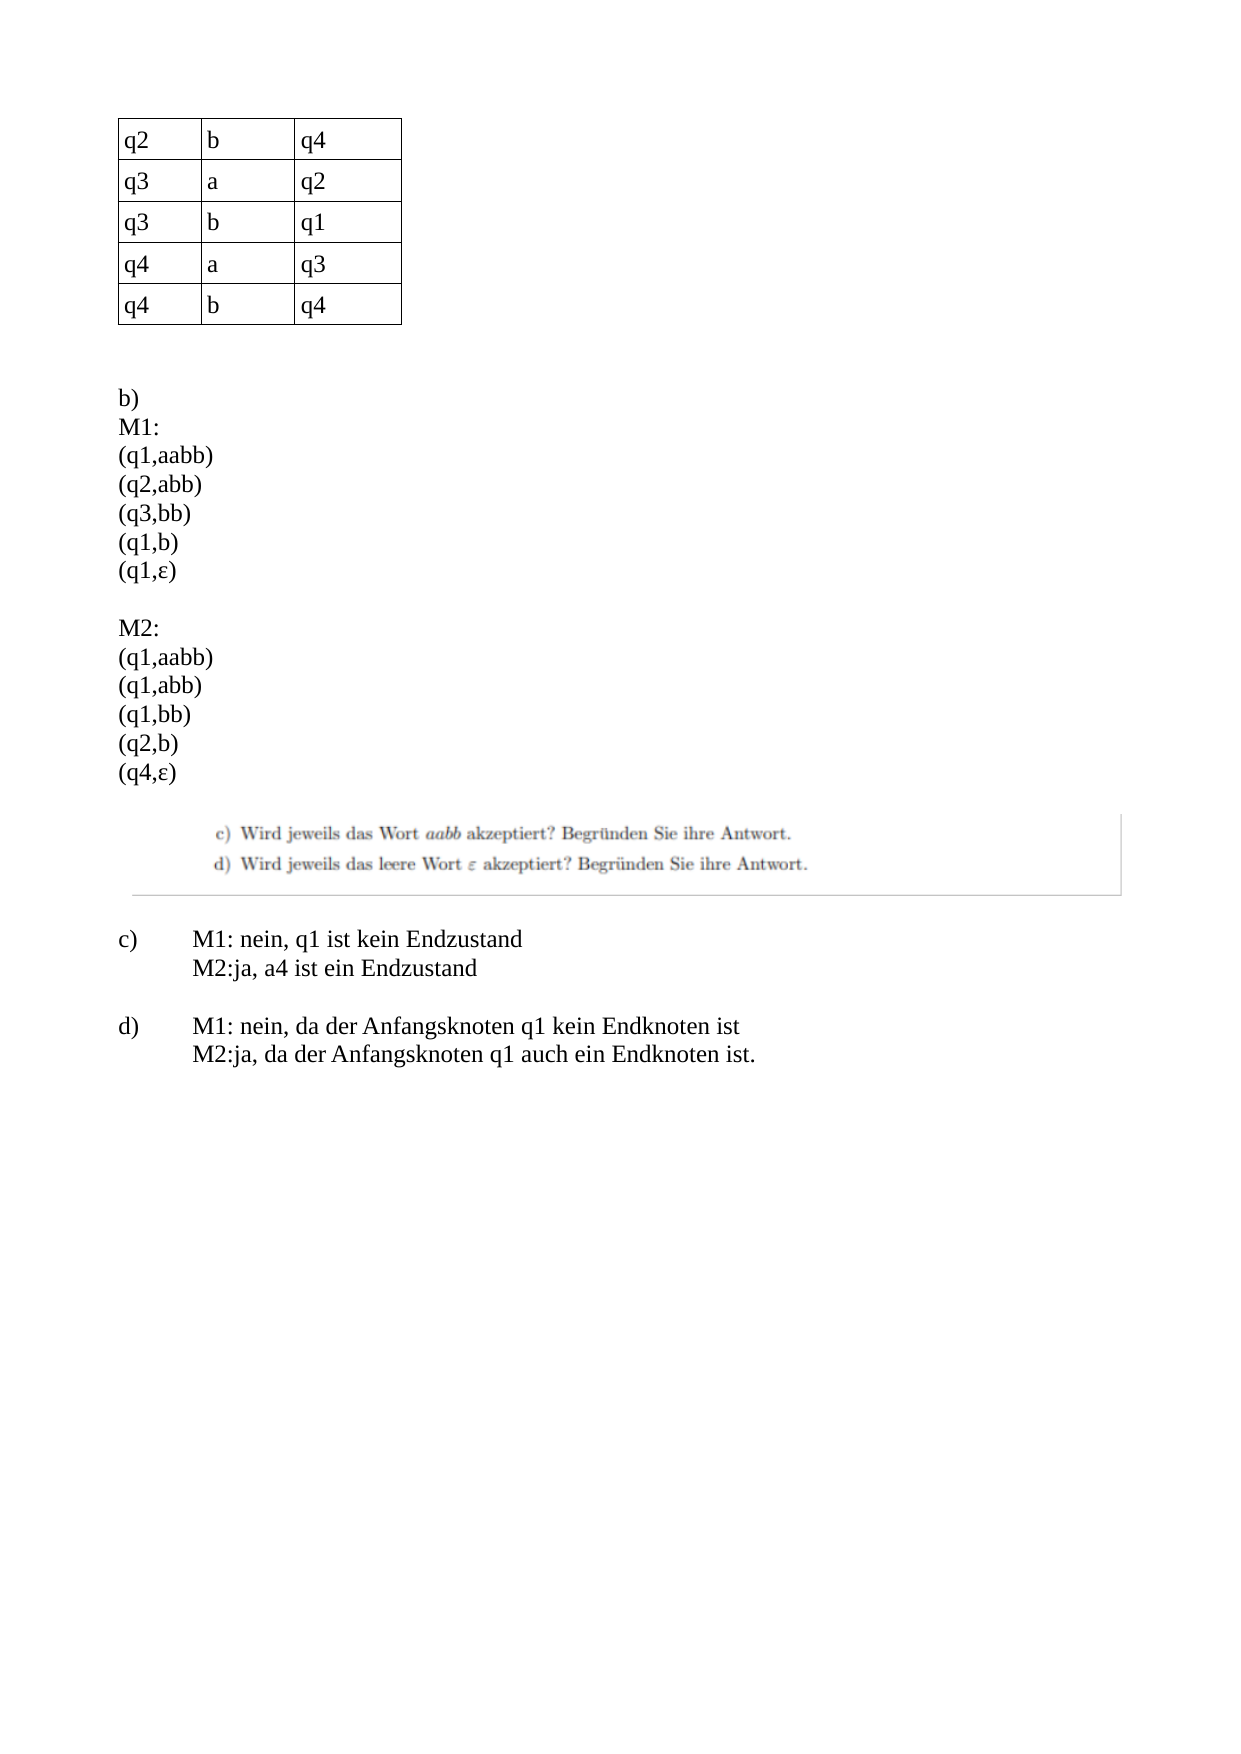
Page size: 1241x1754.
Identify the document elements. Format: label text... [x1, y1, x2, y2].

text d) M1: nein, da der Anfangsknoten q1 kein Endknoten ist [118, 1011, 1122, 1039]
table_cell b [202, 119, 294, 159]
text (q1,abb) [118, 670, 1122, 699]
table_cell q2 [119, 119, 201, 159]
text (q1,aabb) [118, 642, 1122, 670]
table_cell q4 [295, 284, 401, 324]
text M1: [118, 412, 1122, 440]
table_cell q4 [119, 243, 201, 283]
table_cell b [202, 202, 294, 242]
text (q1,ε) [118, 555, 1122, 584]
table_cell q2 [295, 160, 401, 201]
text (q1,b) [118, 527, 1122, 555]
text M2:ja, a4 ist ein Endzustand [118, 953, 1122, 982]
table_cell a [202, 160, 294, 201]
table_cell q4 [295, 119, 401, 159]
picture [118, 814, 1123, 896]
text (q2,abb) [118, 469, 1122, 498]
table_cell a [202, 243, 294, 283]
table_cell b [202, 284, 294, 324]
table_cell q3 [119, 202, 201, 242]
text (q3,bb) [118, 498, 1122, 527]
table_cell q4 [119, 284, 201, 324]
table_cell q3 [295, 243, 401, 283]
text b) [118, 383, 1122, 412]
text c) M1: nein, q1 ist kein Endzustand [118, 924, 1122, 953]
table_cell q1 [295, 202, 401, 242]
text (q1,aabb) [118, 440, 1122, 469]
text (q2,b) [118, 728, 1122, 757]
text (q4,ε) [118, 757, 1122, 785]
text (q1,bb) [118, 699, 1122, 728]
table_cell q3 [119, 160, 201, 201]
text M2: [118, 613, 1122, 642]
text M2:ja, da der Anfangsknoten q1 auch ein Endknoten ist. [118, 1039, 1122, 1068]
